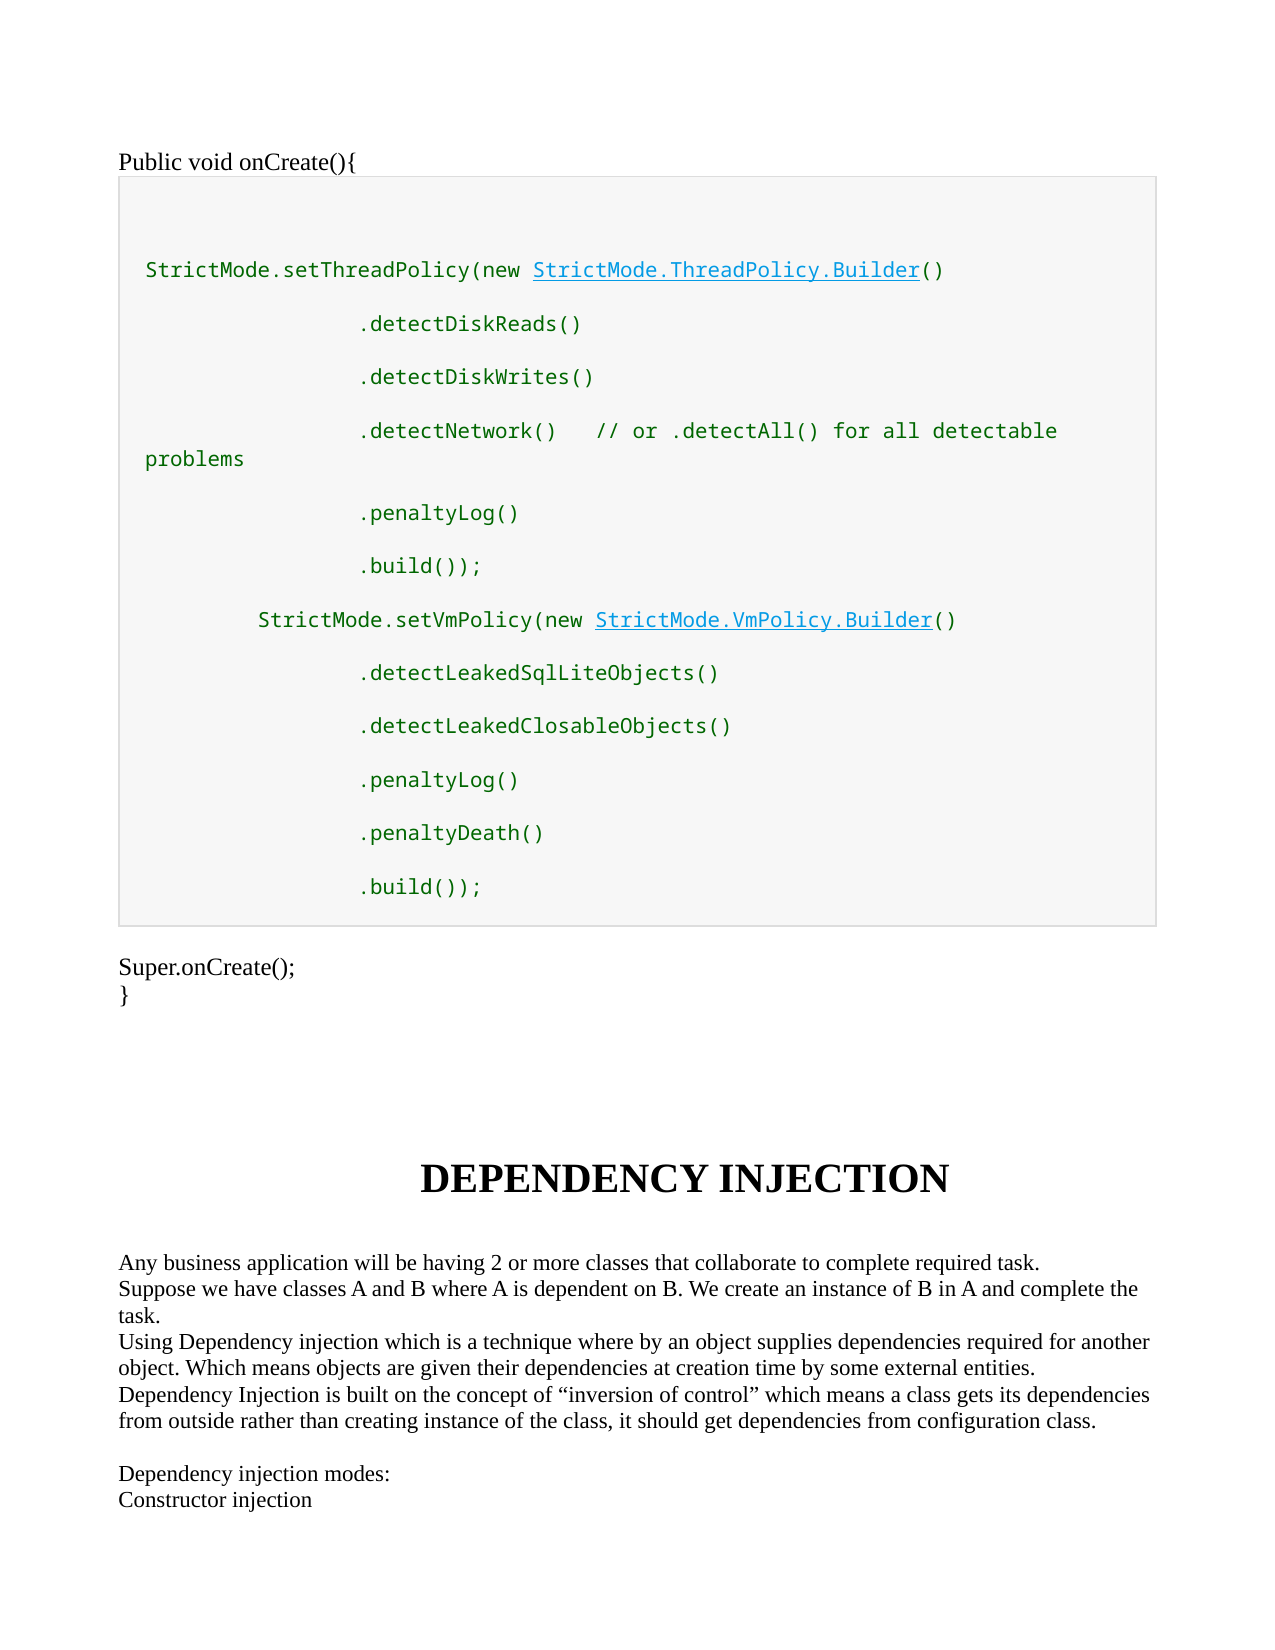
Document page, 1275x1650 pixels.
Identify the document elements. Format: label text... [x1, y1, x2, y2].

text Constructor injection [118, 1486, 1157, 1512]
text Any business application will be having 2 or more classes that collaborate to complete required task. [118, 1249, 1157, 1275]
text .build()); [120, 845, 1155, 925]
text .detectLeakedClosableObjects() [120, 685, 1155, 738]
text .detectDiskWrites() [120, 336, 1155, 389]
text .penaltyLog() [120, 471, 1155, 525]
text Dependency Injection is built on the concept of “inversion of control” which means a class gets its dependencies from outside rather than creating instance of the class, it should get dependencies from configuration class. [118, 1381, 1157, 1433]
text Suppose we have classes A and B where A is dependent on B. We create an instance of B in A and complete the task. [118, 1275, 1157, 1328]
text .detectDiskReads() [120, 282, 1155, 336]
text StrictMode.setVmPolicy(new StrictMode.VmPolicy.Builder() [120, 578, 1155, 632]
text Super.onCreate(); [118, 952, 1157, 981]
text .detectLeakedSqlLiteObjects() [120, 632, 1155, 685]
text } [118, 981, 1157, 1009]
text DEPENDENCY INJECTION [118, 1153, 1157, 1201]
text Dependency injection modes: [118, 1460, 1157, 1486]
text Public void onCreate(){ [118, 147, 1157, 176]
text .build()); [120, 525, 1155, 578]
text StrictMode.setThreadPolicy(new StrictMode.ThreadPolicy.Builder() [120, 229, 1155, 282]
text Using Dependency injection which is a technique where by an object supplies dependencies required for another object. Which means objects are given their dependencies at creation time by some external entities. [118, 1328, 1157, 1381]
text .penaltyLog() [120, 738, 1155, 792]
text .detectNetwork() // or .detectAll() for all detectable problems [120, 389, 1155, 471]
text .penaltyDeath() [120, 792, 1155, 845]
